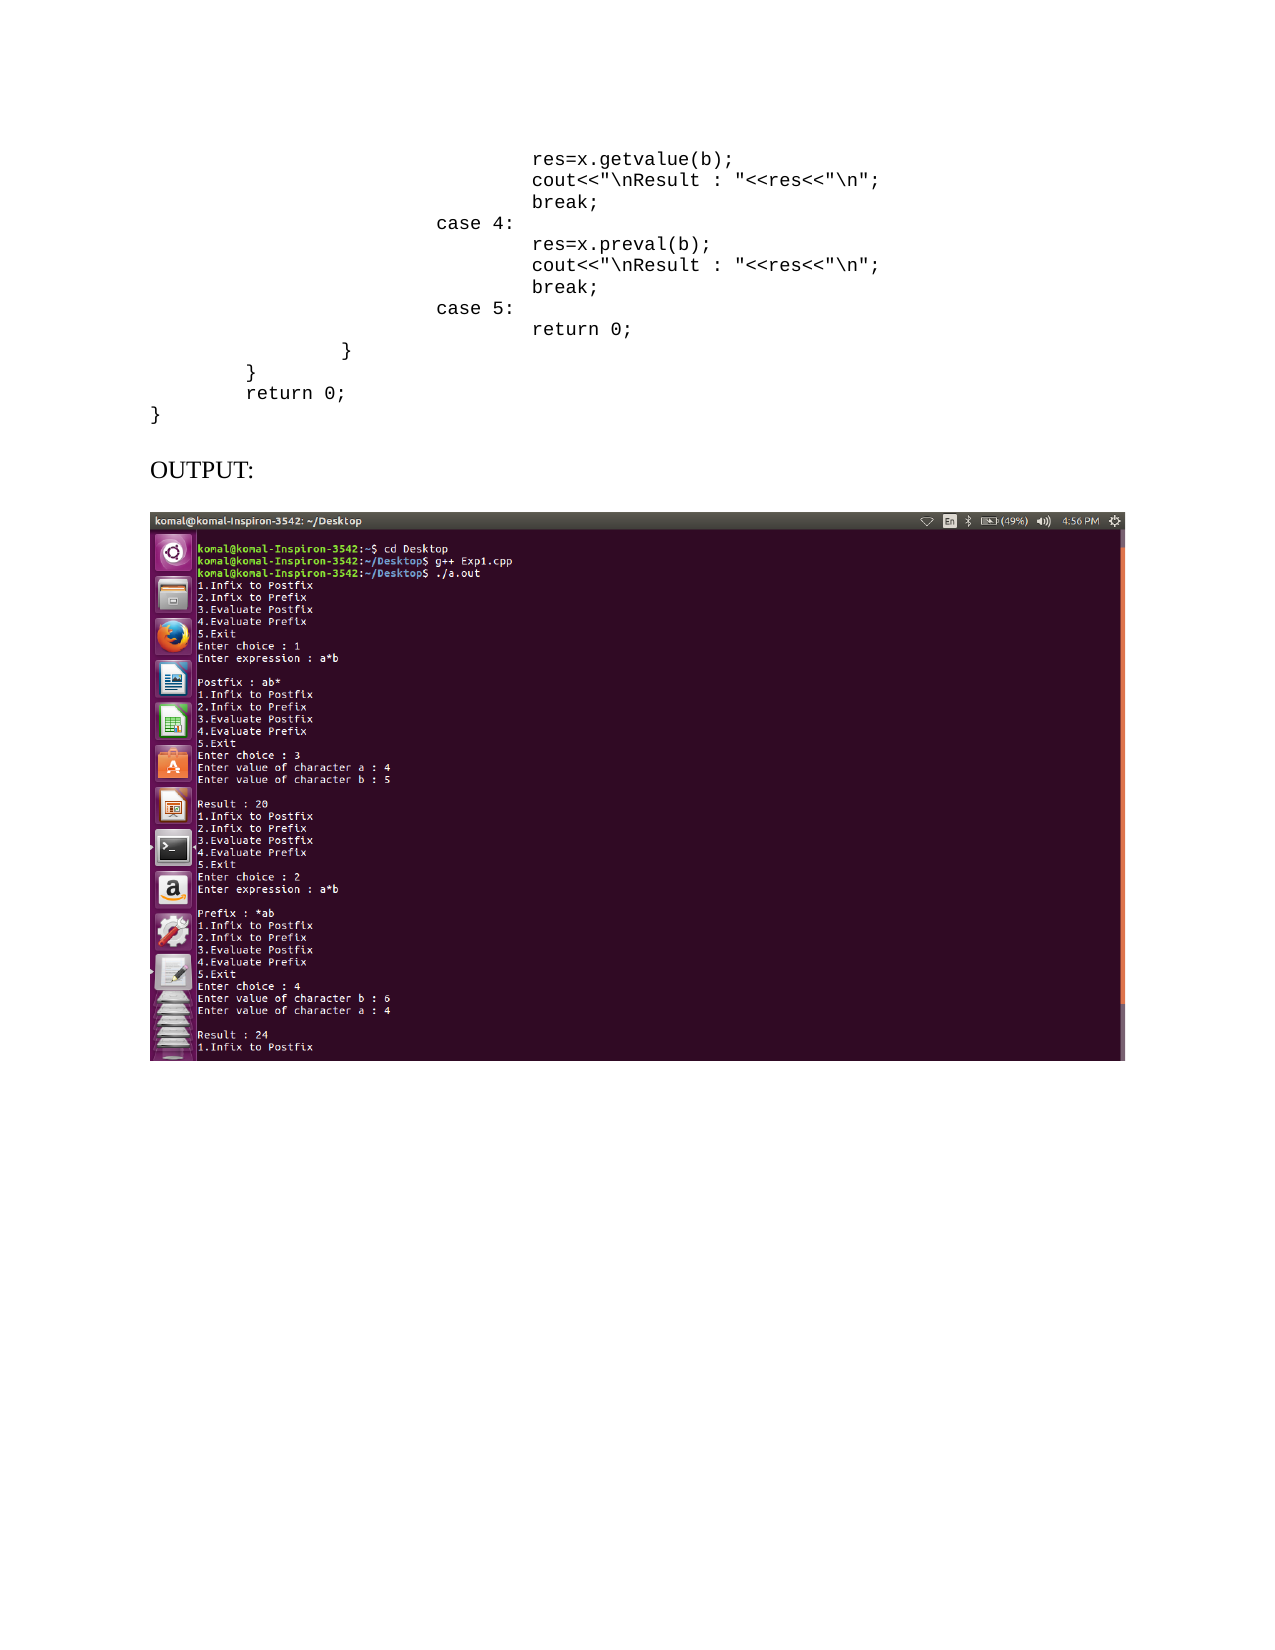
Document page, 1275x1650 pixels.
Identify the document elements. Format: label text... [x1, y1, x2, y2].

text res=x.getvalue(b); [150, 150, 1125, 171]
text } [150, 405, 1125, 426]
picture [150, 512, 1125, 1061]
text cout<<"\nResult : "<<res<<"\n"; [150, 256, 1125, 277]
text break; [150, 192, 1125, 214]
text case 4: [150, 214, 1125, 235]
text res=x.preval(b); [150, 235, 1125, 256]
text } [150, 362, 1125, 384]
text case 5: [150, 299, 1125, 320]
text OUTPUT: [150, 455, 1125, 484]
text cout<<"\nResult : "<<res<<"\n"; [150, 171, 1125, 192]
text return 0; [150, 320, 1125, 341]
text } [150, 341, 1125, 362]
text break; [150, 277, 1125, 299]
text return 0; [150, 384, 1125, 405]
